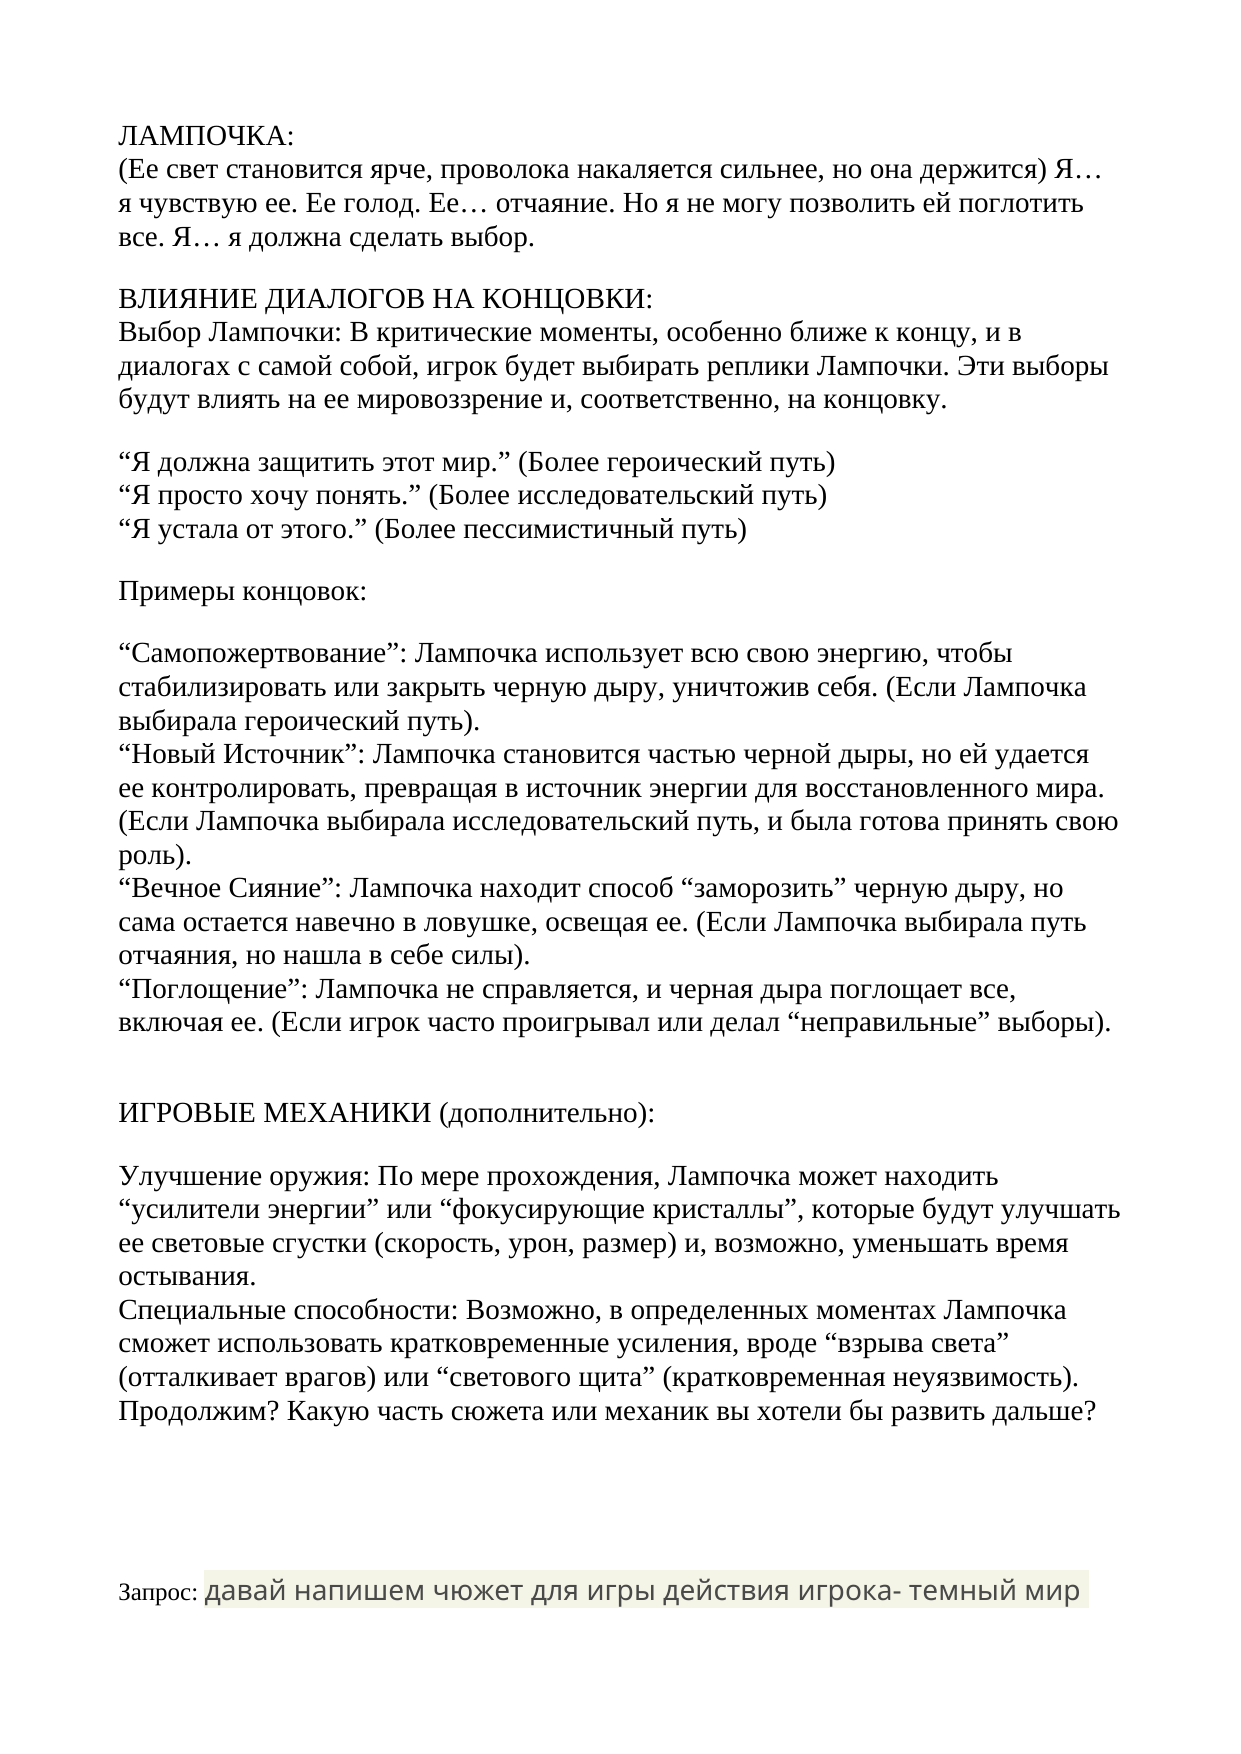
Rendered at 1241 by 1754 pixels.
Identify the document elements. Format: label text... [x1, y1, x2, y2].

text Специальные способности: Возможно, в определенных моментах Лампочка сможет использовать кратковременные усиления, вроде “взрыва света” (отталкивает врагов) или “светового щита” (кратковременная неуязвимость). [118, 1292, 1122, 1393]
text Продолжим? Какую часть сюжета или механик вы хотели бы развить дальше? [118, 1393, 1122, 1426]
text ИГРОВЫЕ МЕХАНИКИ (дополнительно): [118, 1096, 1122, 1129]
text (Ее свет становится ярче, проволока накаляется сильнее, но она держится) Я… я чувствую ее. Ее голод. Ее… отчаяние. Но я не могу позволить ей поглотить все. Я… я должна сделать выбор. [118, 152, 1122, 252]
text “Я должна защитить этот мир.” (Более героический путь) [118, 444, 1122, 477]
text “Самопожертвование”: Лампочка использует всю свою энергию, чтобы стабилизировать или закрыть черную дыру, уничтожив себя. (Если Лампочка выбирала героический путь). [118, 636, 1122, 736]
text Запрос: давай напишем чюжет для игры действия игрока- темный мир [118, 1570, 1122, 1608]
text “Я устала от этого.” (Более пессимистичный путь) [118, 511, 1122, 544]
text “Новый Источник”: Лампочка становится частью черной дыры, но ей удается ее контролировать, превращая в источник энергии для восстановленного мира. (Если Лампочка выбирала исследовательский путь, и была готова принять свою роль). [118, 736, 1122, 870]
text ВЛИЯНИЕ ДИАЛОГОВ НА КОНЦОВКИ: [118, 281, 1122, 314]
text “Поглощение”: Лампочка не справляется, и черная дыра поглощает все, включая ее. (Если игрок часто проигрывал или делал “неправильные” выборы). [118, 971, 1122, 1038]
text Примеры концовок: [118, 573, 1122, 607]
text Выбор Лампочки: В критические моменты, особенно ближе к концу, и в диалогах с самой собой, игрок будет выбирать реплики Лампочки. Эти выборы будут влиять на ее мировоззрение и, соответственно, на концовку. [118, 314, 1122, 415]
text ЛАМПОЧКА: [118, 118, 1122, 152]
text Улучшение оружия: По мере прохождения, Лампочка может находить “усилители энергии” или “фокусирующие кристаллы”, которые будут улучшать ее световые сгустки (скорость, урон, размер) и, возможно, уменьшать время остывания. [118, 1158, 1122, 1292]
text “Вечное Сияние”: Лампочка находит способ “заморозить” черную дыру, но сама остается навечно в ловушке, освещая ее. (Если Лампочка выбирала путь отчаяния, но нашла в себе силы). [118, 870, 1122, 971]
text “Я просто хочу понять.” (Более исследовательский путь) [118, 477, 1122, 511]
